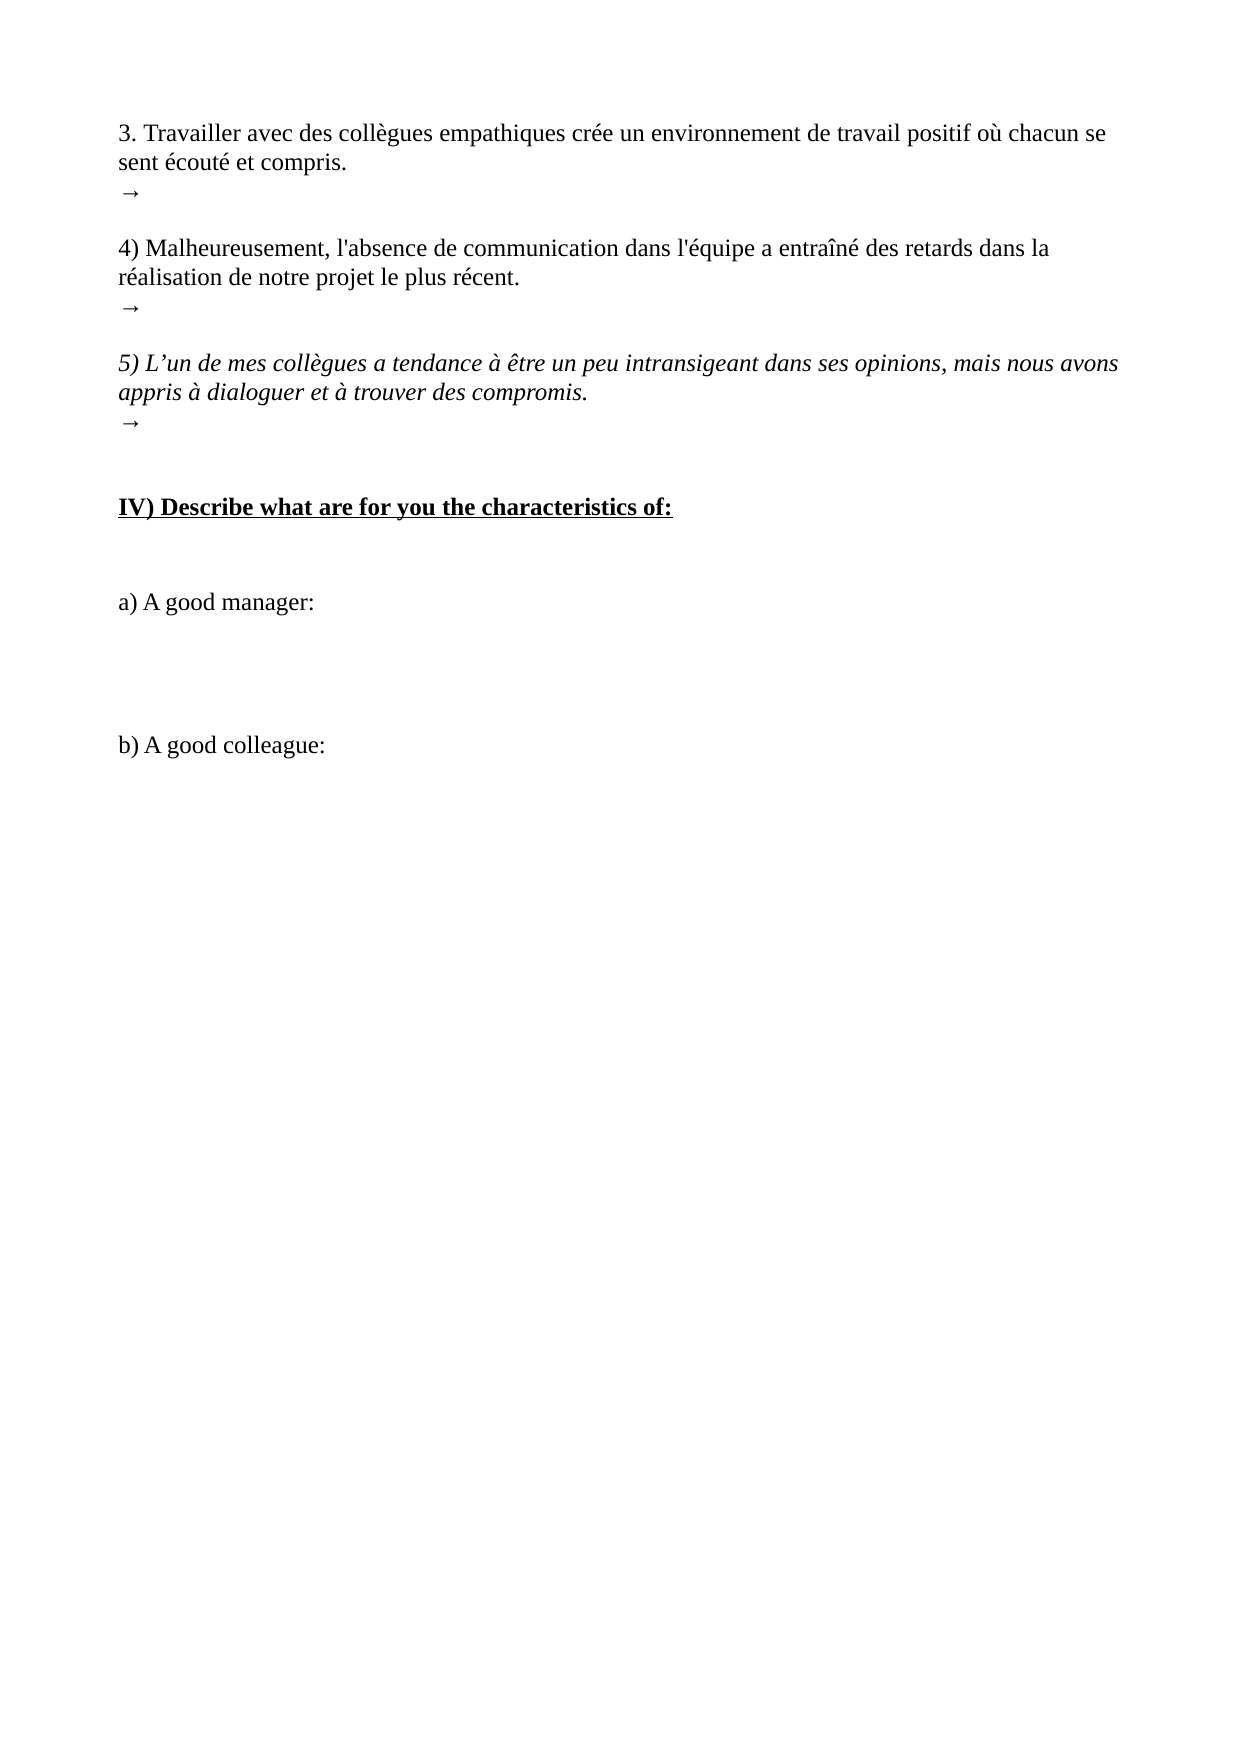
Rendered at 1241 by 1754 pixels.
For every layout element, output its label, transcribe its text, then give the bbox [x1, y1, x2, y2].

text IV) Describe what are for you the characteristics of: [118, 492, 1122, 521]
text 3. Travailler avec des collègues empathiques crée un environnement de travail positif où chacun se sent écouté et compris. [118, 118, 1122, 176]
text → [118, 406, 1122, 434]
text 4) Malheureusement, l'absence de communication dans l'équipe a entraîné des retards dans la réalisation de notre projet le plus récent. [118, 233, 1122, 291]
text 5) L’un de mes collègues a tendance à être un peu intransigeant dans ses opinions, mais nous avons appris à dialoguer et à trouver des compromis. [118, 348, 1122, 406]
text b) A good colleague: [118, 730, 1122, 759]
text → [118, 176, 1122, 204]
text a) A good manager: [118, 587, 1122, 616]
text → [118, 291, 1122, 319]
